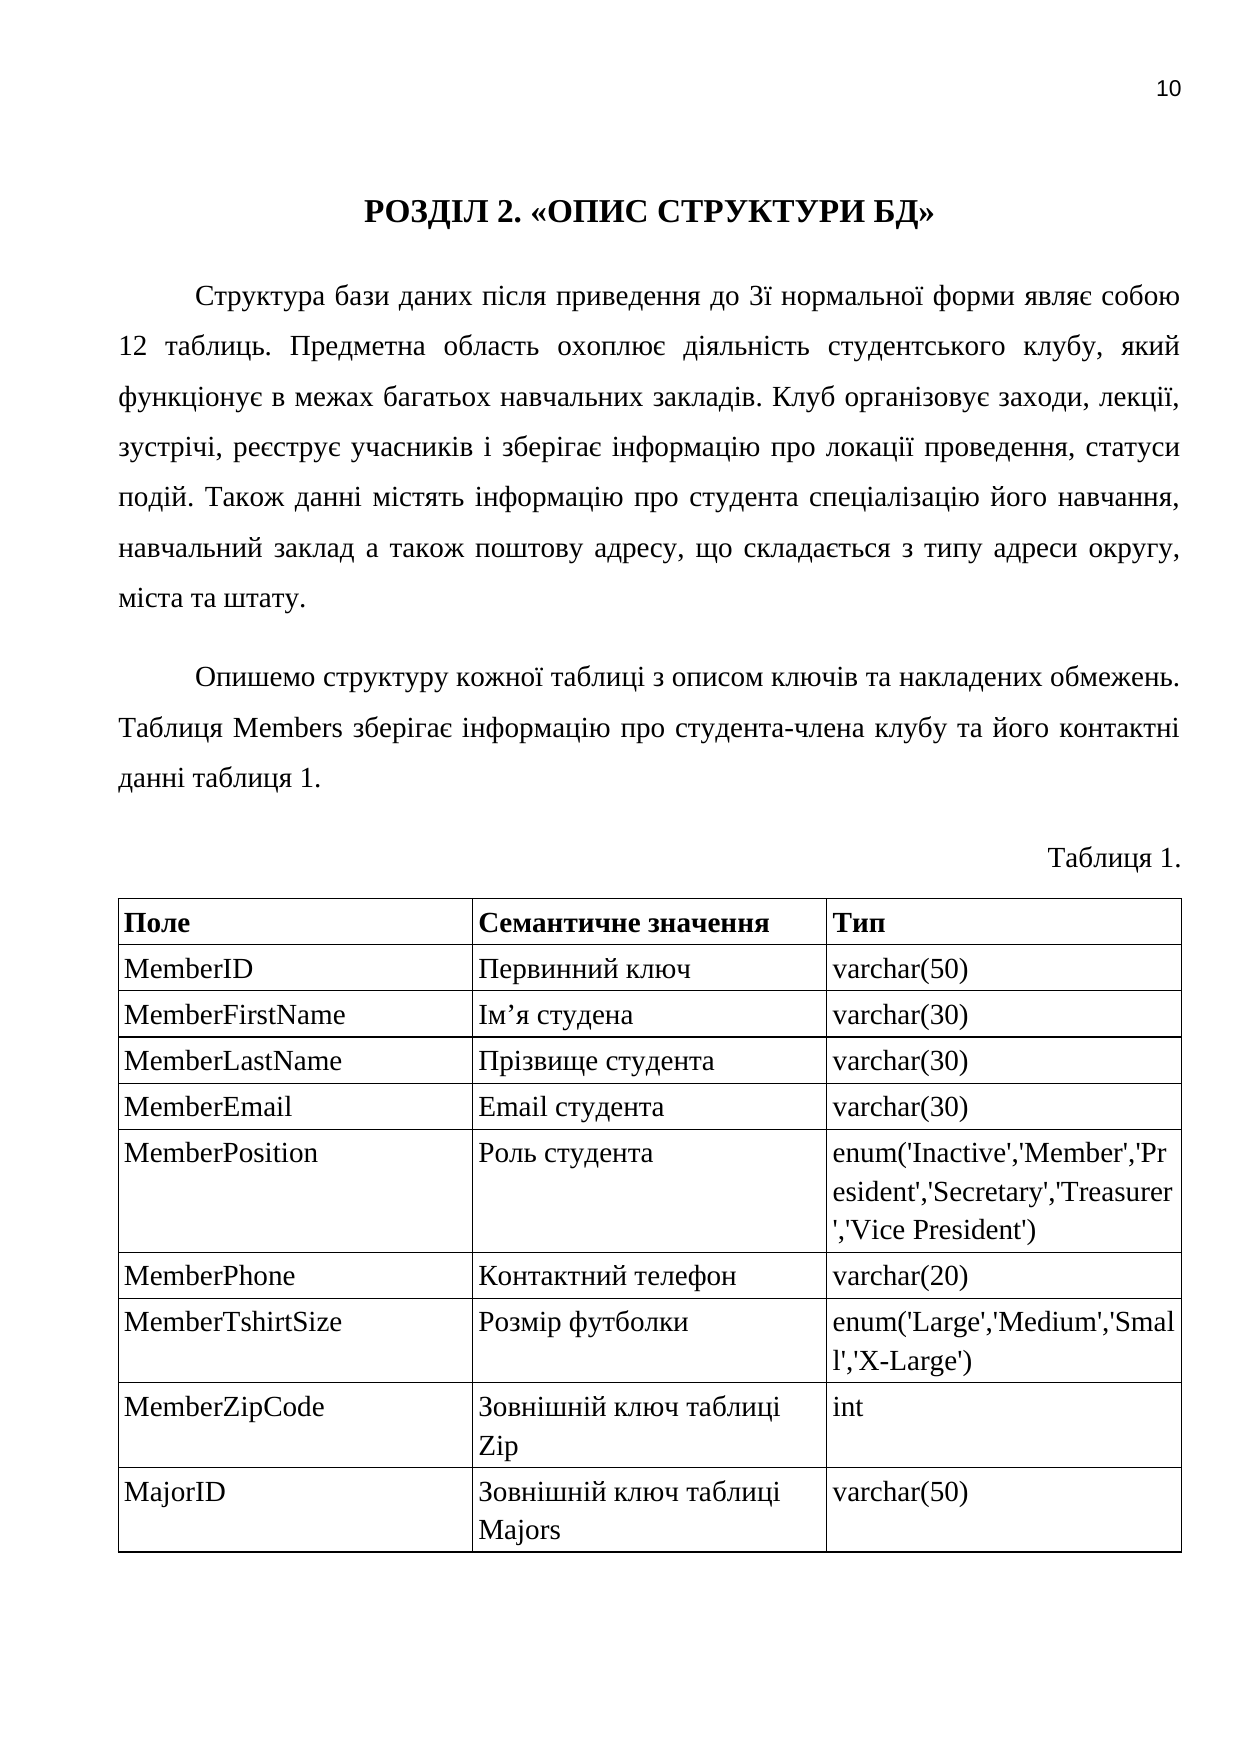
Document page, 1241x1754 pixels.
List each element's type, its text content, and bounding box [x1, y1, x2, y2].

text Структура бази даних після приведення до 3ї нормальної форми являє собою 12 таблиць. Предметна область охоплює діяльність студентського клубу, який функціонує в межах багатьох навчальних закладів. Клуб організовує заходи, лекції, зустрічі, реєструє учасників і зберігає інформацію про локації проведення, статуси подій. Також данні містять інформацію про студента спеціалізацію його навчання, навчальний заклад а також поштову адресу, що складається з типу адреси округу, міста та штату. [118, 278, 1181, 614]
table_cell Первинний ключ [473, 945, 826, 990]
table_cell Контактний телефон [473, 1253, 826, 1298]
table_cell varchar(30) [827, 991, 1181, 1036]
text РОЗДІЛ 2. «ОПИС СТРУКТУРИ БД» [118, 192, 1181, 230]
table_cell varchar(20) [827, 1253, 1181, 1298]
table_cell Прізвище студента [473, 1038, 826, 1082]
table_cell varchar(50) [827, 1468, 1181, 1551]
table_cell Email студента [473, 1084, 826, 1128]
table_cell varchar(30) [827, 1038, 1181, 1082]
table_header Семантичне значення [473, 899, 826, 944]
table_cell MemberFirstName [119, 991, 472, 1036]
text Опишемо структуру кожної таблиці з описом ключів та накладених обмежень. Таблиця Members зберігає інформацію про студента-члена клубу та його контактні данні таблиця 1. [118, 659, 1181, 794]
table_cell MemberLastName [119, 1038, 472, 1082]
table_header Тип [827, 899, 1181, 944]
table_cell int [827, 1383, 1181, 1467]
table_cell MemberZipCode [119, 1383, 472, 1467]
table_cell enum('Inactive','Member','President','Secretary','Treasurer','Vice President') [827, 1130, 1181, 1252]
table_cell Роль студента [473, 1130, 826, 1252]
table_cell enum('Large','Medium','Small','X-Large') [827, 1299, 1181, 1382]
table_cell Зовнішній ключ таблиці Zip [473, 1383, 826, 1467]
table_cell Розмір футболки [473, 1299, 826, 1382]
table_cell MemberPosition [119, 1130, 472, 1252]
table_cell Зовнішній ключ таблиці Majors [473, 1468, 826, 1551]
table_cell MajorID [119, 1468, 472, 1551]
table_cell MemberID [119, 945, 472, 990]
table_cell MemberEmail [119, 1084, 472, 1128]
table_cell MemberPhone [119, 1253, 472, 1298]
table_cell Ім’я студена [473, 991, 826, 1036]
table_cell MemberTshirtSize [119, 1299, 472, 1382]
table_cell varchar(50) [827, 945, 1181, 990]
table_cell varchar(30) [827, 1084, 1181, 1128]
table_header Поле [119, 899, 472, 944]
text Таблиця 1. [118, 840, 1181, 873]
